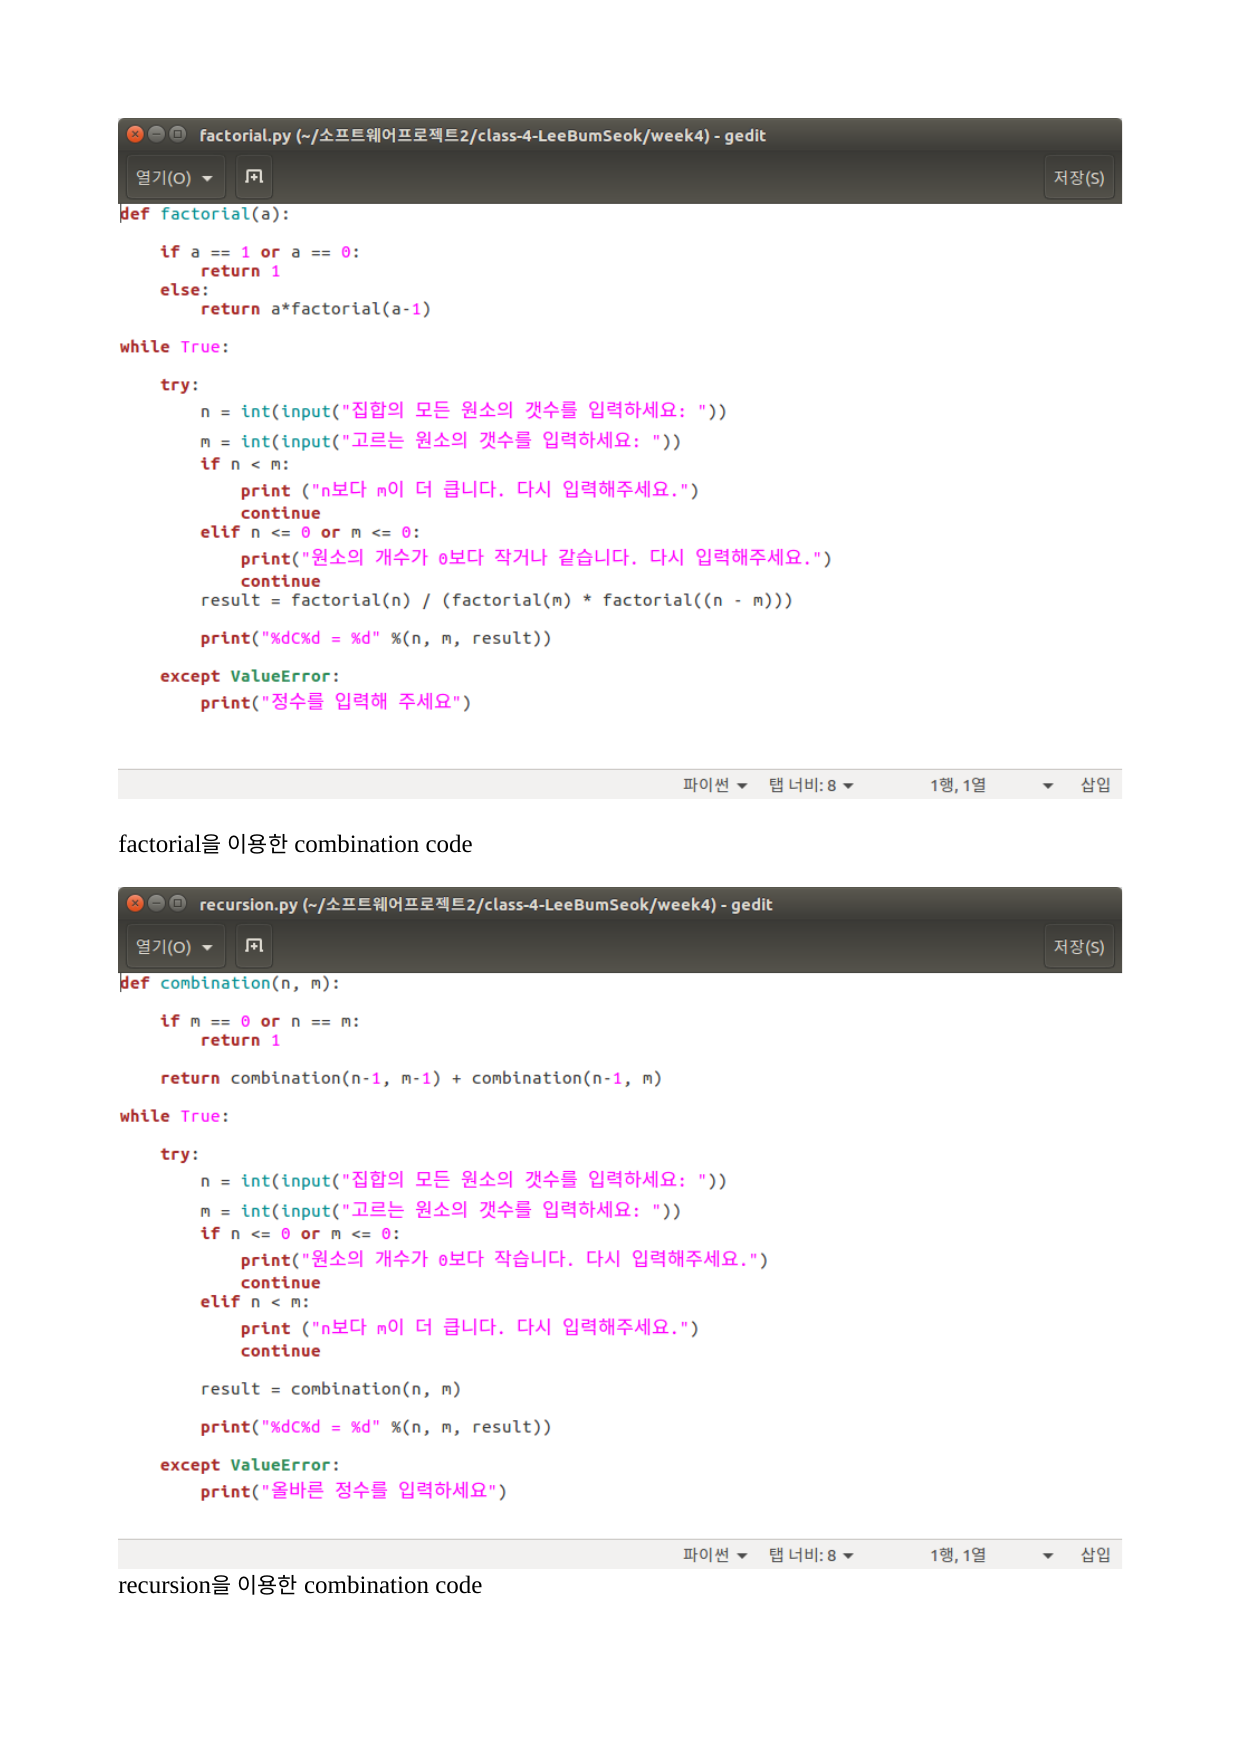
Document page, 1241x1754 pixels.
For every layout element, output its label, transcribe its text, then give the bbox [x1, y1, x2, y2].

picture [118, 118, 1123, 799]
text factorial을 이용한 combination code [118, 827, 1122, 859]
text recursion을 이용한 combination code [118, 1569, 1122, 1600]
picture [118, 887, 1123, 1569]
